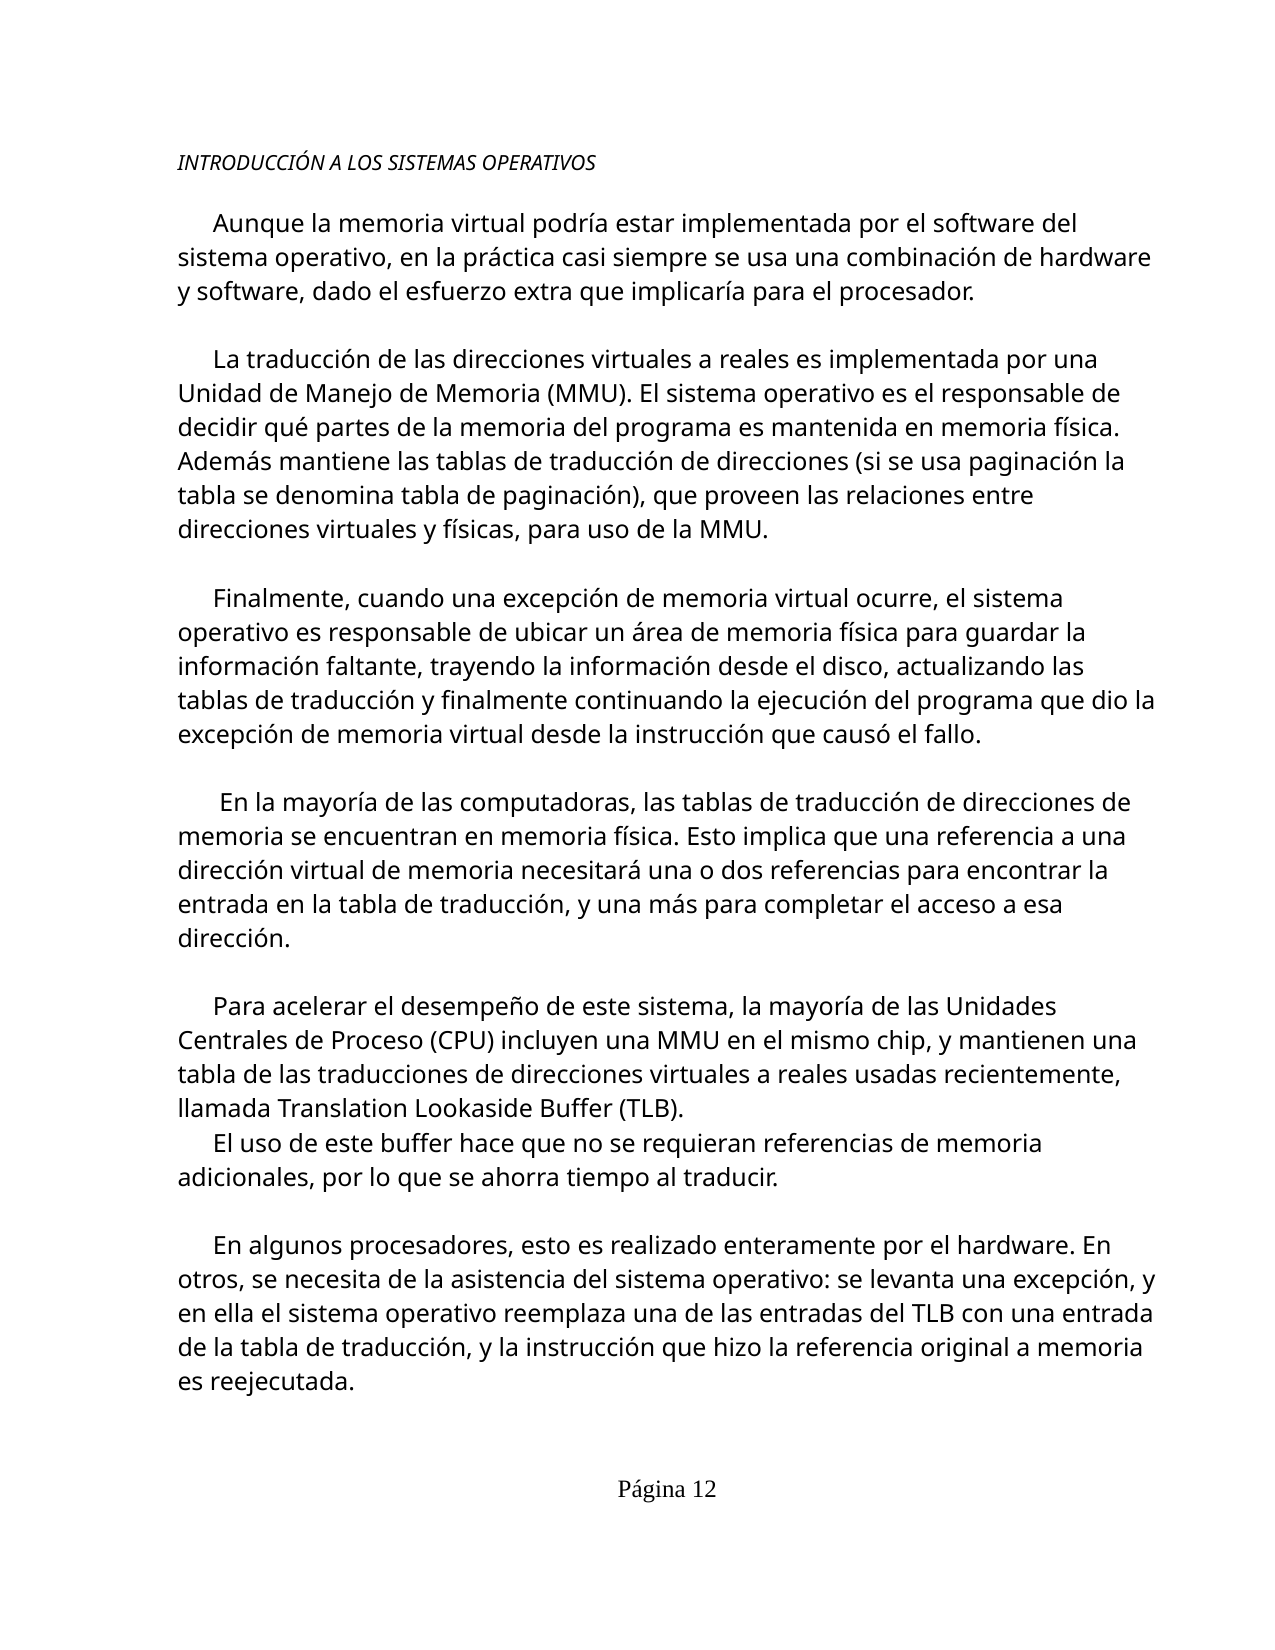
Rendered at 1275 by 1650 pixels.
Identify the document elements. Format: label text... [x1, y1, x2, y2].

text El uso de este buffer hace que no se requieran referencias de memoria adicionales, por lo que se ahorra tiempo al traducir. [177, 1125, 1157, 1193]
text En la mayoría de las computadoras, las tablas de traducción de direcciones de memoria se encuentran en memoria física. Esto implica que una referencia a una dirección virtual de memoria necesitará una o dos referencias para encontrar la entrada en la tabla de traducción, y una más para completar el acceso a esa dirección. [177, 784, 1157, 955]
text Finalmente, cuando una excepción de memoria virtual ocurre, el sistema operativo es responsable de ubicar un área de memoria física para guardar la información faltante, trayendo la información desde el disco, actualizando las tablas de traducción y finalmente continuando la ejecución del programa que dio la excepción de memoria virtual desde la instrucción que causó el fallo. [177, 580, 1157, 751]
text Aunque la memoria virtual podría estar implementada por el software del sistema operativo, en la práctica casi siempre se usa una combinación de hardware y software, dado el esfuerzo extra que implicaría para el procesador. [177, 206, 1157, 308]
text Para acelerar el desempeño de este sistema, la mayoría de las Unidades Centrales de Proceso (CPU) incluyen una MMU en el mismo chip, y mantienen una tabla de las traducciones de direcciones virtuales a reales usadas recientemente, llamada Translation Lookaside Buffer (TLB). [177, 989, 1157, 1125]
text En algunos procesadores, esto es realizado enteramente por el hardware. En otros, se necesita de la asistencia del sistema operativo: se levanta una excepción, y en ella el sistema operativo reemplaza una de las entradas del TLB con una entrada de la tabla de traducción, y la instrucción que hizo la referencia original a memoria es reejecutada. [177, 1227, 1157, 1398]
text La traducción de las direcciones virtuales a reales es implementada por una Unidad de Manejo de Memoria (MMU). El sistema operativo es el responsable de decidir qué partes de la memoria del programa es mantenida en memoria física. Además mantiene las tablas de traducción de direcciones (si se usa paginación la tabla se denomina tabla de paginación), que proveen las relaciones entre direcciones virtuales y físicas, para uso de la MMU. [177, 342, 1157, 546]
